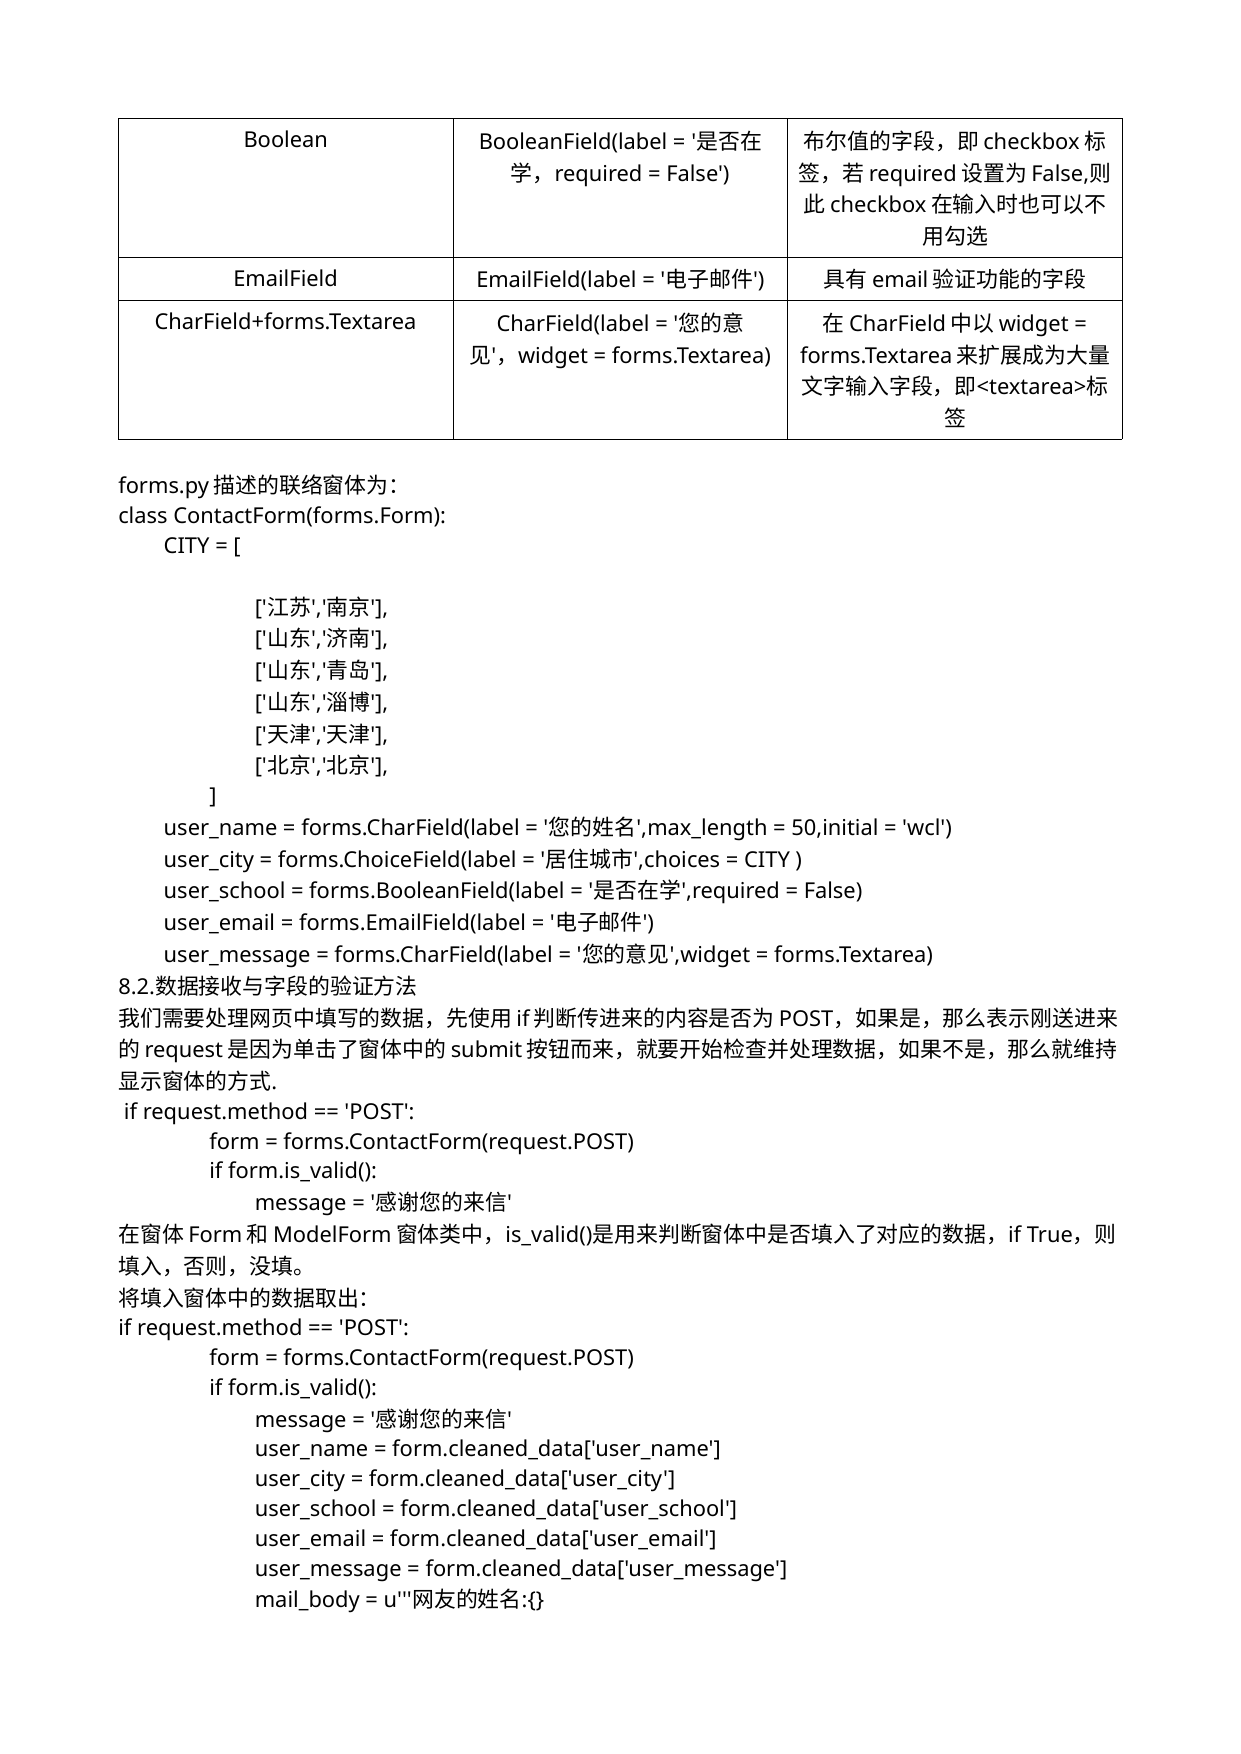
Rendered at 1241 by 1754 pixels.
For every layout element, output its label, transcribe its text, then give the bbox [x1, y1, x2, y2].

text ['天津','天津'], [118, 717, 1122, 748]
table_cell EmailField [119, 258, 453, 300]
text ['江苏','南京'], [118, 589, 1122, 621]
text ['山东','济南'], [118, 621, 1122, 653]
table_cell CharField+forms.Textarea [119, 301, 453, 438]
text message = '感谢您的来信' [118, 1185, 1122, 1217]
text 在窗体Form和ModelForm窗体类中，is_valid()是用来判断窗体中是否填入了对应的数据，if True，则填入，否则，没填。 [118, 1217, 1122, 1281]
table_cell 具有email验证功能的字段 [788, 258, 1122, 300]
text 将填入窗体中的数据取出： [118, 1281, 1122, 1312]
table_cell Boolean [119, 119, 453, 257]
text if request.method == 'POST': [118, 1096, 1122, 1126]
text user_email = form.cleaned_data['user_email'] [118, 1523, 1122, 1552]
text user_message = form.cleaned_data['user_message'] [118, 1552, 1122, 1582]
text user_city = form.cleaned_data['user_city'] [118, 1463, 1122, 1493]
text user_email = forms.EmailField(label = '电子邮件') [118, 905, 1122, 937]
text ['北京','北京'], [118, 748, 1122, 780]
table_cell 布尔值的字段，即checkbox标签，若required设置为False,则此checkbox在输入时也可以不用勾选 [788, 119, 1122, 257]
text user_school = forms.BooleanField(label = '是否在学',required = False) [118, 873, 1122, 905]
text user_message = forms.CharField(label = '您的意见',widget = forms.Textarea) [118, 937, 1122, 969]
text forms.py描述的联络窗体为： [118, 468, 1122, 500]
text ['山东','青岛'], [118, 653, 1122, 685]
text form = forms.ContactForm(request.POST) [118, 1126, 1122, 1156]
text user_city = forms.ChoiceField(label = '居住城市',choices = CITY ) [118, 842, 1122, 873]
text 8.2.数据接收与字段的验证方法 [118, 969, 1122, 1001]
text if request.method == 'POST': [118, 1312, 1122, 1342]
table_cell BooleanField(label = '是否在学，required = False') [454, 119, 787, 257]
text ['山东','淄博'], [118, 685, 1122, 717]
text if form.is_valid(): [118, 1156, 1122, 1185]
text message = '感谢您的来信' [118, 1402, 1122, 1433]
text user_name = form.cleaned_data['user_name'] [118, 1433, 1122, 1463]
text ] [118, 780, 1122, 810]
text user_school = form.cleaned_data['user_school'] [118, 1493, 1122, 1523]
text user_name = forms.CharField(label = '您的姓名',max_length = 50,initial = 'wcl') [118, 810, 1122, 842]
text mail_body = u'''网友的姓名:{} [118, 1582, 1122, 1614]
text class ContactForm(forms.Form): [118, 500, 1122, 530]
text 我们需要处理网页中填写的数据，先使用if判断传进来的内容是否为POST，如果是，那么表示刚送进来的request是因为单击了窗体中的submit按钮而来，就要开始检查并处理数据，如果不是，那么就维持显示窗体的方式. [118, 1001, 1122, 1096]
text form = forms.ContactForm(request.POST) [118, 1342, 1122, 1372]
table_cell CharField(label = '您的意见'，widget = forms.Textarea) [454, 301, 787, 438]
text CITY = [ [118, 530, 1122, 560]
table_cell EmailField(label = '电子邮件') [454, 258, 787, 300]
table_cell 在CharField中以widget = forms.Textarea来扩展成为大量文字输入字段，即<textarea>标签 [788, 301, 1122, 438]
text if form.is_valid(): [118, 1372, 1122, 1402]
